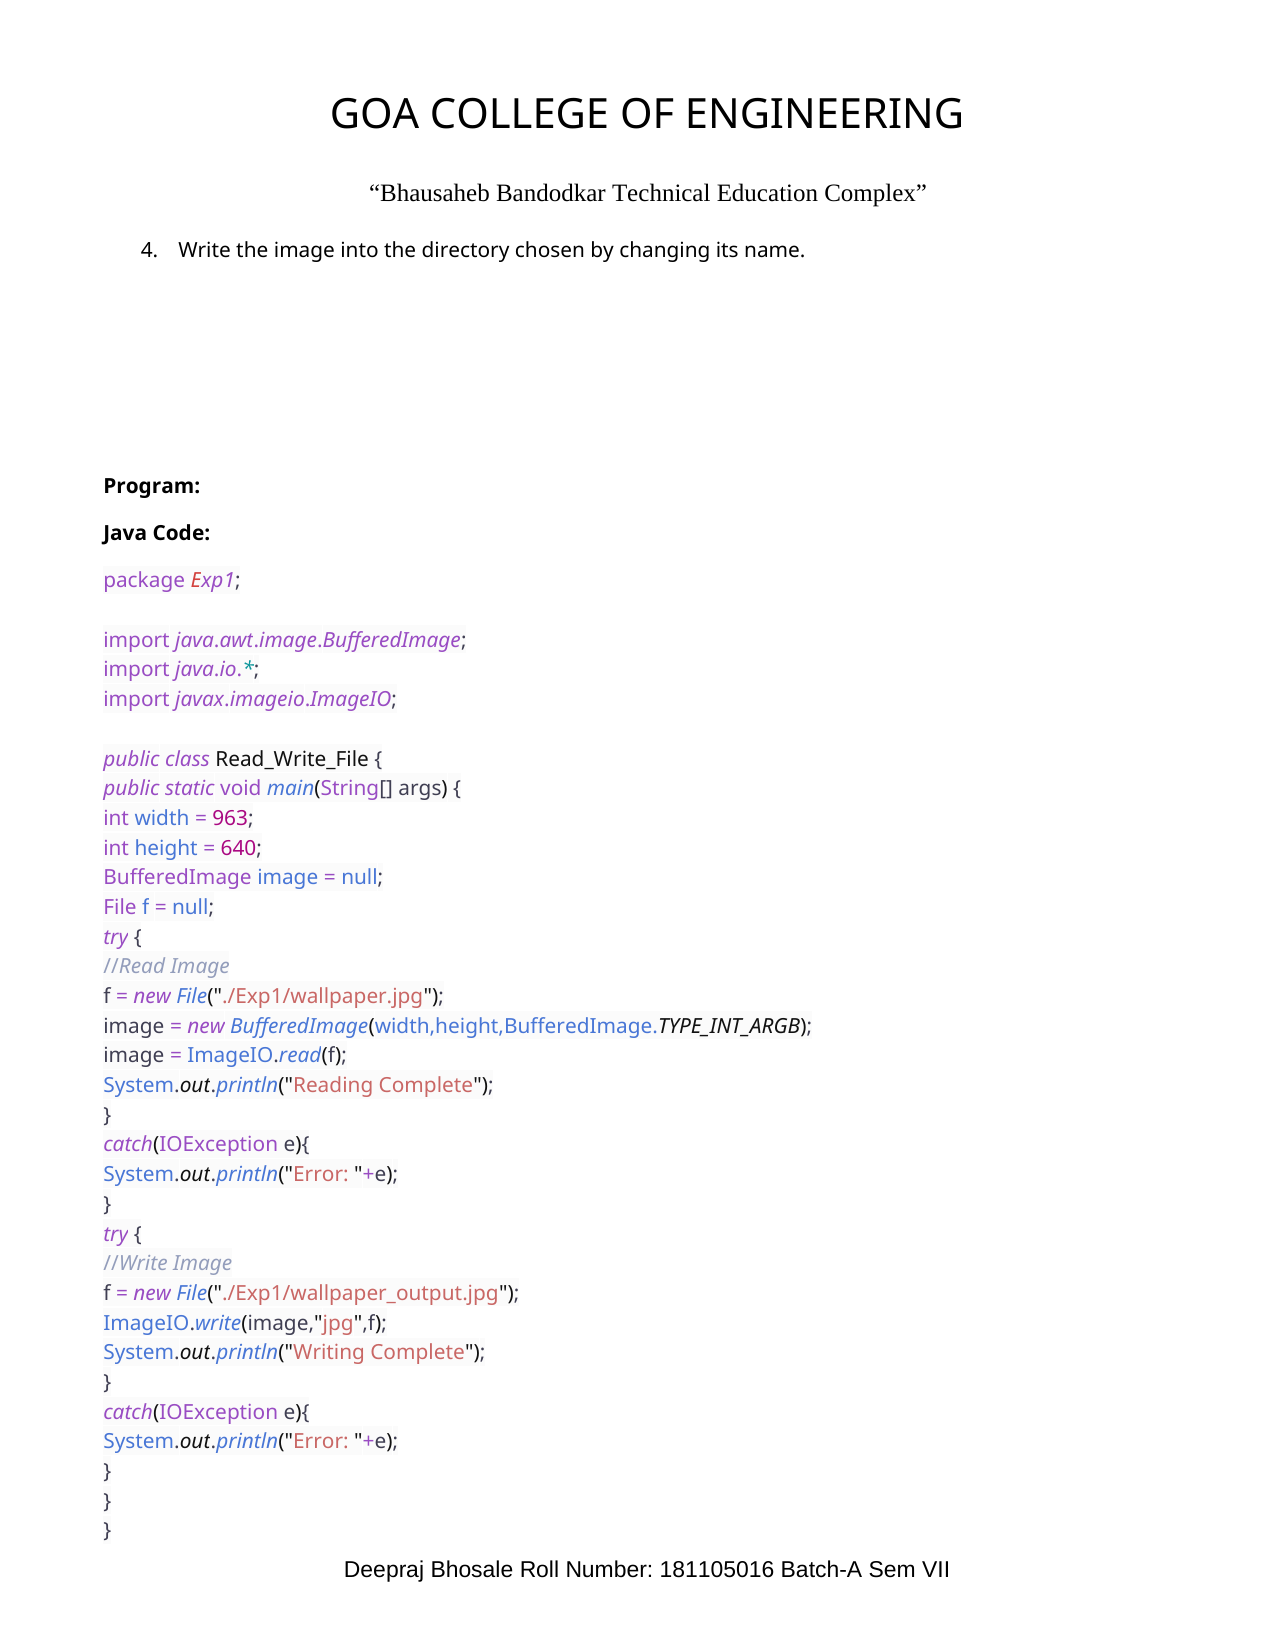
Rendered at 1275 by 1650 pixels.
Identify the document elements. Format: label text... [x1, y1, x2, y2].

text } [103, 1455, 1191, 1484]
text } [103, 1099, 1191, 1128]
text Program: [103, 471, 1191, 499]
text } [103, 1188, 1191, 1217]
text } [103, 1484, 1191, 1514]
text public class Read_Write_File { [103, 742, 1191, 772]
text System.out.println("Reading Complete"); [103, 1069, 1191, 1099]
text File f = null; [103, 891, 1191, 921]
text import java.io.*; [103, 653, 1191, 683]
text //Write Image [103, 1247, 1191, 1277]
text f = new File("./Exp1/wallpaper_output.jpg"); [103, 1277, 1191, 1306]
list Write the image into the directory chosen by changing its name. [141, 235, 1191, 264]
text image = ImageIO.read(f); [103, 1039, 1191, 1069]
text package Exp1; [103, 566, 1191, 594]
text ImageIO.write(image,"jpg",f); [103, 1306, 1191, 1336]
text public static void main(String[] args) { [103, 772, 1191, 802]
text System.out.println("Writing Complete"); [103, 1336, 1191, 1366]
text } [103, 1366, 1191, 1396]
text Java Code: [103, 518, 1191, 547]
text try { [103, 1217, 1191, 1247]
text catch(IOException e){ [103, 1128, 1191, 1158]
text image = new BufferedImage(width,height,BufferedImage.TYPE_INT_ARGB); [103, 1009, 1191, 1039]
text int width = 963; [103, 802, 1191, 831]
text int height = 640; [103, 831, 1191, 861]
text //Read Image [103, 950, 1191, 980]
text import javax.imageio.ImageIO; [103, 683, 1191, 713]
text catch(IOException e){ [103, 1396, 1191, 1425]
text System.out.println("Error: "+e); [103, 1158, 1191, 1188]
text BufferedImage image = null; [103, 861, 1191, 891]
text System.out.println("Error: "+e); [103, 1425, 1191, 1455]
text f = new File("./Exp1/wallpaper.jpg"); [103, 980, 1191, 1009]
text import java.awt.image.BufferedImage; [103, 624, 1191, 653]
text } [103, 1514, 1191, 1544]
text try { [103, 921, 1191, 950]
